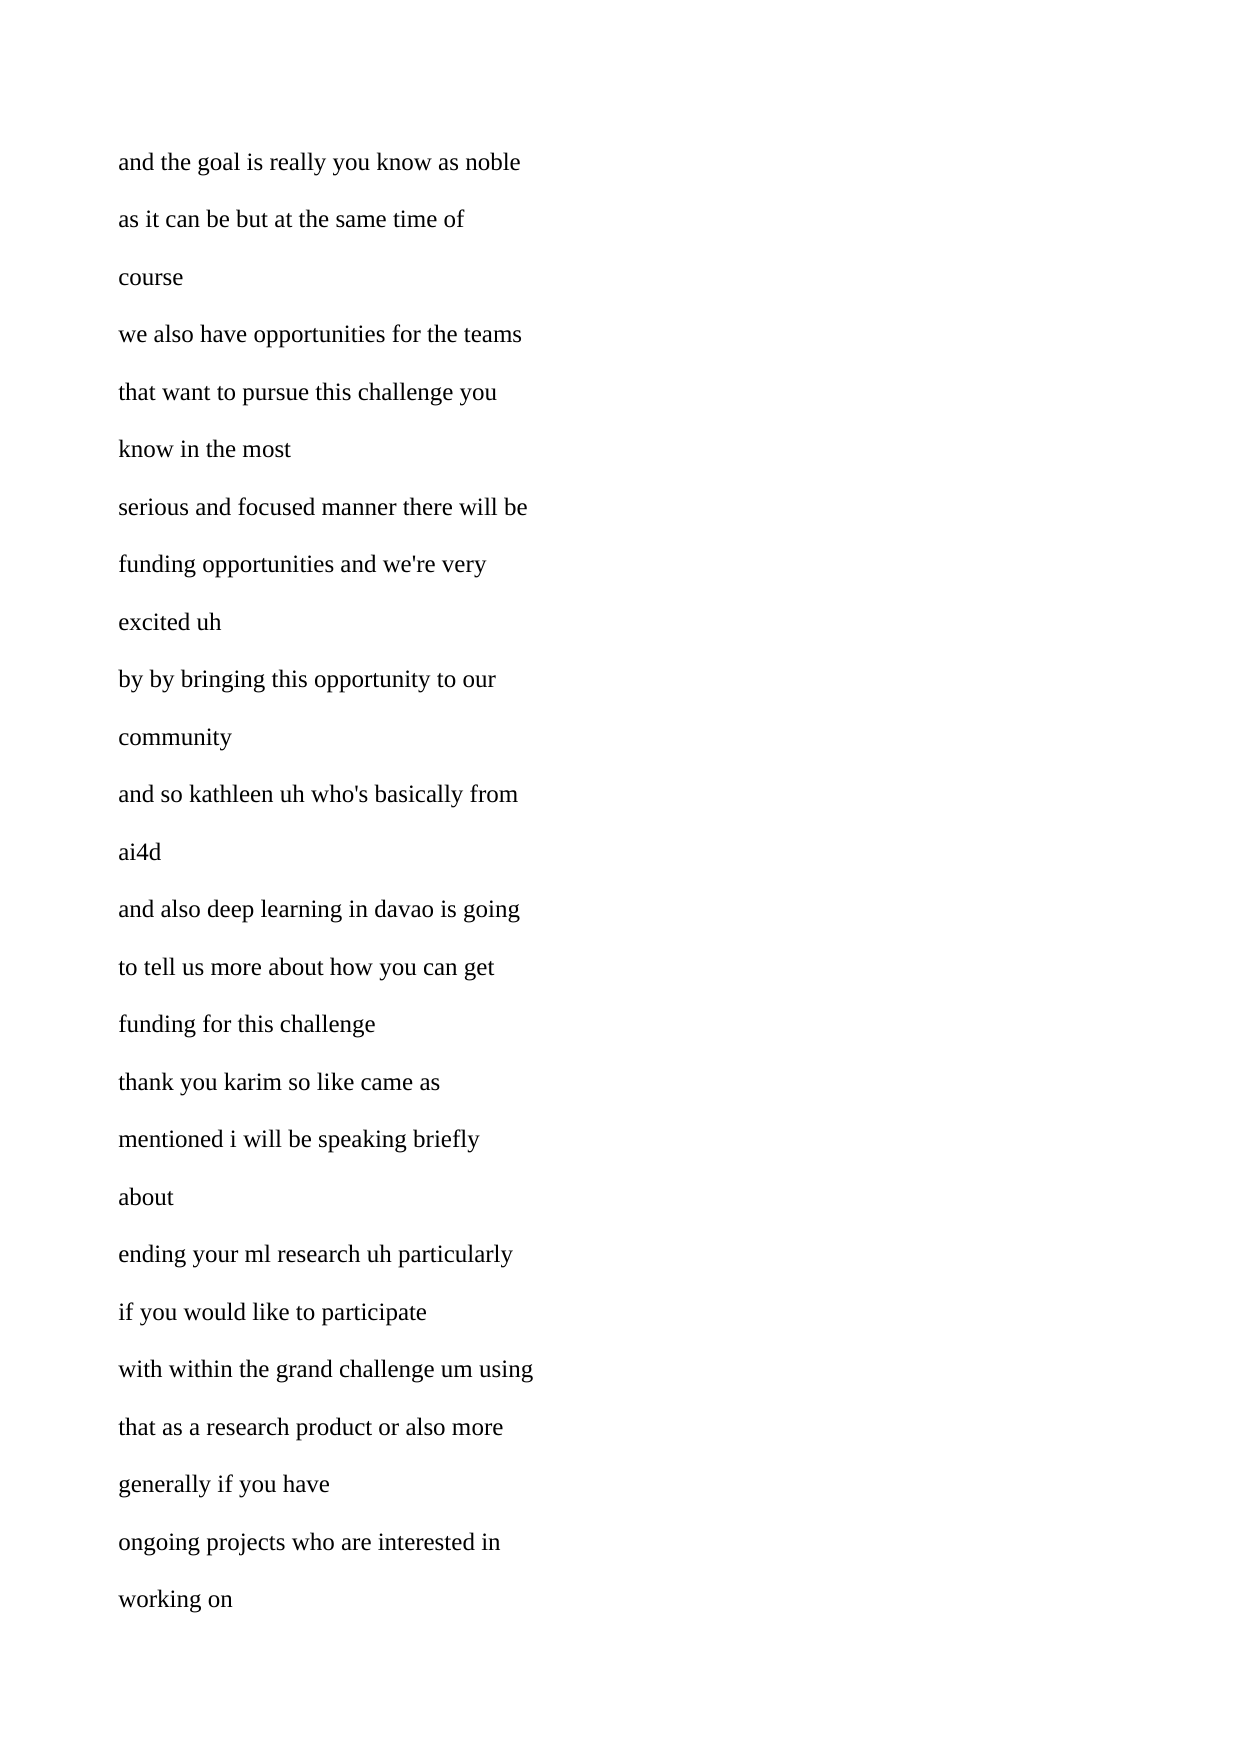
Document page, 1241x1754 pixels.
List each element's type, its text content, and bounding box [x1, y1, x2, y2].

text mentioned i will be speaking briefly [118, 1124, 1122, 1153]
text we also have opportunities for the teams [118, 319, 1122, 348]
text that as a research product or also more [118, 1412, 1122, 1441]
text if you would like to participate [118, 1297, 1122, 1326]
text thank you karim so like came as [118, 1067, 1122, 1096]
text generally if you have [118, 1469, 1122, 1498]
text and the goal is really you know as noble [118, 147, 1122, 176]
text and so kathleen uh who's basically from [118, 779, 1122, 808]
text as it can be but at the same time of [118, 204, 1122, 233]
text that want to pursue this challenge you [118, 377, 1122, 406]
text community [118, 722, 1122, 751]
text serious and focused manner there will be [118, 492, 1122, 521]
text and also deep learning in davao is going [118, 894, 1122, 923]
text ai4d [118, 837, 1122, 866]
text with within the grand challenge um using [118, 1354, 1122, 1383]
text know in the most [118, 434, 1122, 463]
text ending your ml research uh particularly [118, 1239, 1122, 1268]
text funding opportunities and we're very [118, 549, 1122, 578]
text by by bringing this opportunity to our [118, 664, 1122, 693]
text excited uh [118, 607, 1122, 636]
text course [118, 262, 1122, 291]
text funding for this challenge [118, 1009, 1122, 1038]
text about [118, 1182, 1122, 1211]
text ongoing projects who are interested in [118, 1527, 1122, 1556]
text to tell us more about how you can get [118, 952, 1122, 981]
text working on [118, 1584, 1122, 1613]
